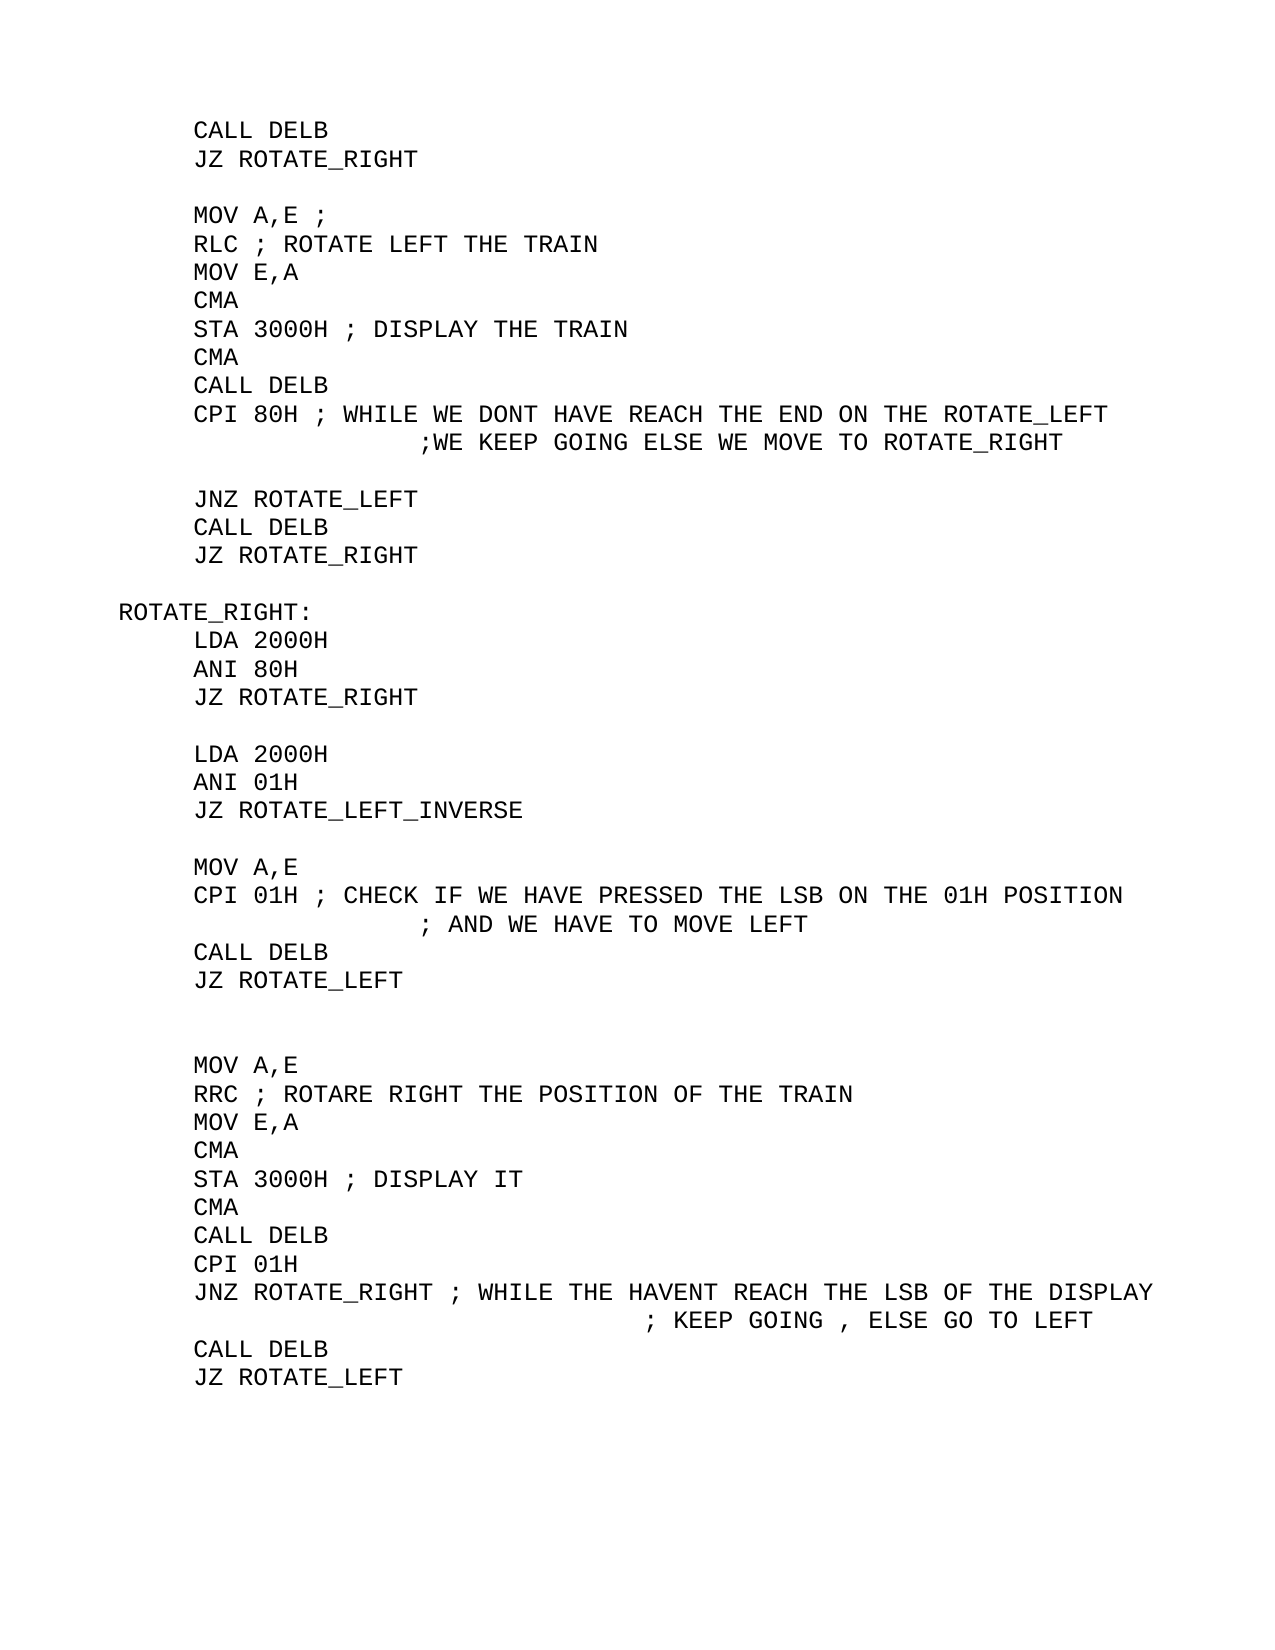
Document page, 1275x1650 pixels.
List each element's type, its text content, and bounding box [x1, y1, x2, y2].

text STA 3000H ; DISPLAY THE TRAIN [118, 316, 1157, 345]
text LDA 2000H [118, 628, 1157, 656]
text ANI 80H [118, 656, 1157, 685]
text MOV A,E [118, 855, 1157, 883]
text MOV E,A [118, 1110, 1157, 1138]
text JZ ROTATE_RIGHT [118, 543, 1157, 571]
text ROTATE_RIGHT: [118, 600, 1157, 628]
text JZ ROTATE_LEFT_INVERSE [118, 798, 1157, 826]
text CPI 80H ; WHILE WE DONT HAVE REACH THE END ON THE ROTATE_LEFT [118, 401, 1157, 430]
text JZ ROTATE_LEFT [118, 968, 1157, 996]
text ; KEEP GOING , ELSE GO TO LEFT [118, 1308, 1157, 1336]
text CPI 01H [118, 1251, 1157, 1280]
text CMA [118, 288, 1157, 316]
text RLC ; ROTATE LEFT THE TRAIN [118, 231, 1157, 260]
text CALL DELB [118, 940, 1157, 968]
text CMA [118, 345, 1157, 373]
text LDA 2000H [118, 741, 1157, 770]
text CALL DELB [118, 373, 1157, 401]
text CALL DELB [118, 1223, 1157, 1251]
text RRC ; ROTARE RIGHT THE POSITION OF THE TRAIN [118, 1081, 1157, 1110]
text CPI 01H ; CHECK IF WE HAVE PRESSED THE LSB ON THE 01H POSITION [118, 883, 1157, 911]
text ANI 01H [118, 770, 1157, 798]
text ;WE KEEP GOING ELSE WE MOVE TO ROTATE_RIGHT [118, 430, 1157, 458]
text CALL DELB [118, 1336, 1157, 1365]
text CMA [118, 1138, 1157, 1166]
text JNZ ROTATE_RIGHT ; WHILE THE HAVENT REACH THE LSB OF THE DISPLAY [118, 1280, 1157, 1308]
text CMA [118, 1195, 1157, 1223]
text CALL DELB [118, 118, 1157, 146]
text JNZ ROTATE_LEFT [118, 486, 1157, 515]
text JZ ROTATE_LEFT [118, 1365, 1157, 1393]
text MOV A,E ; [118, 203, 1157, 231]
text MOV E,A [118, 260, 1157, 288]
text MOV A,E [118, 1053, 1157, 1081]
text JZ ROTATE_RIGHT [118, 685, 1157, 713]
text CALL DELB [118, 515, 1157, 543]
text JZ ROTATE_RIGHT [118, 146, 1157, 175]
text ; AND WE HAVE TO MOVE LEFT [118, 911, 1157, 940]
text STA 3000H ; DISPLAY IT [118, 1166, 1157, 1195]
